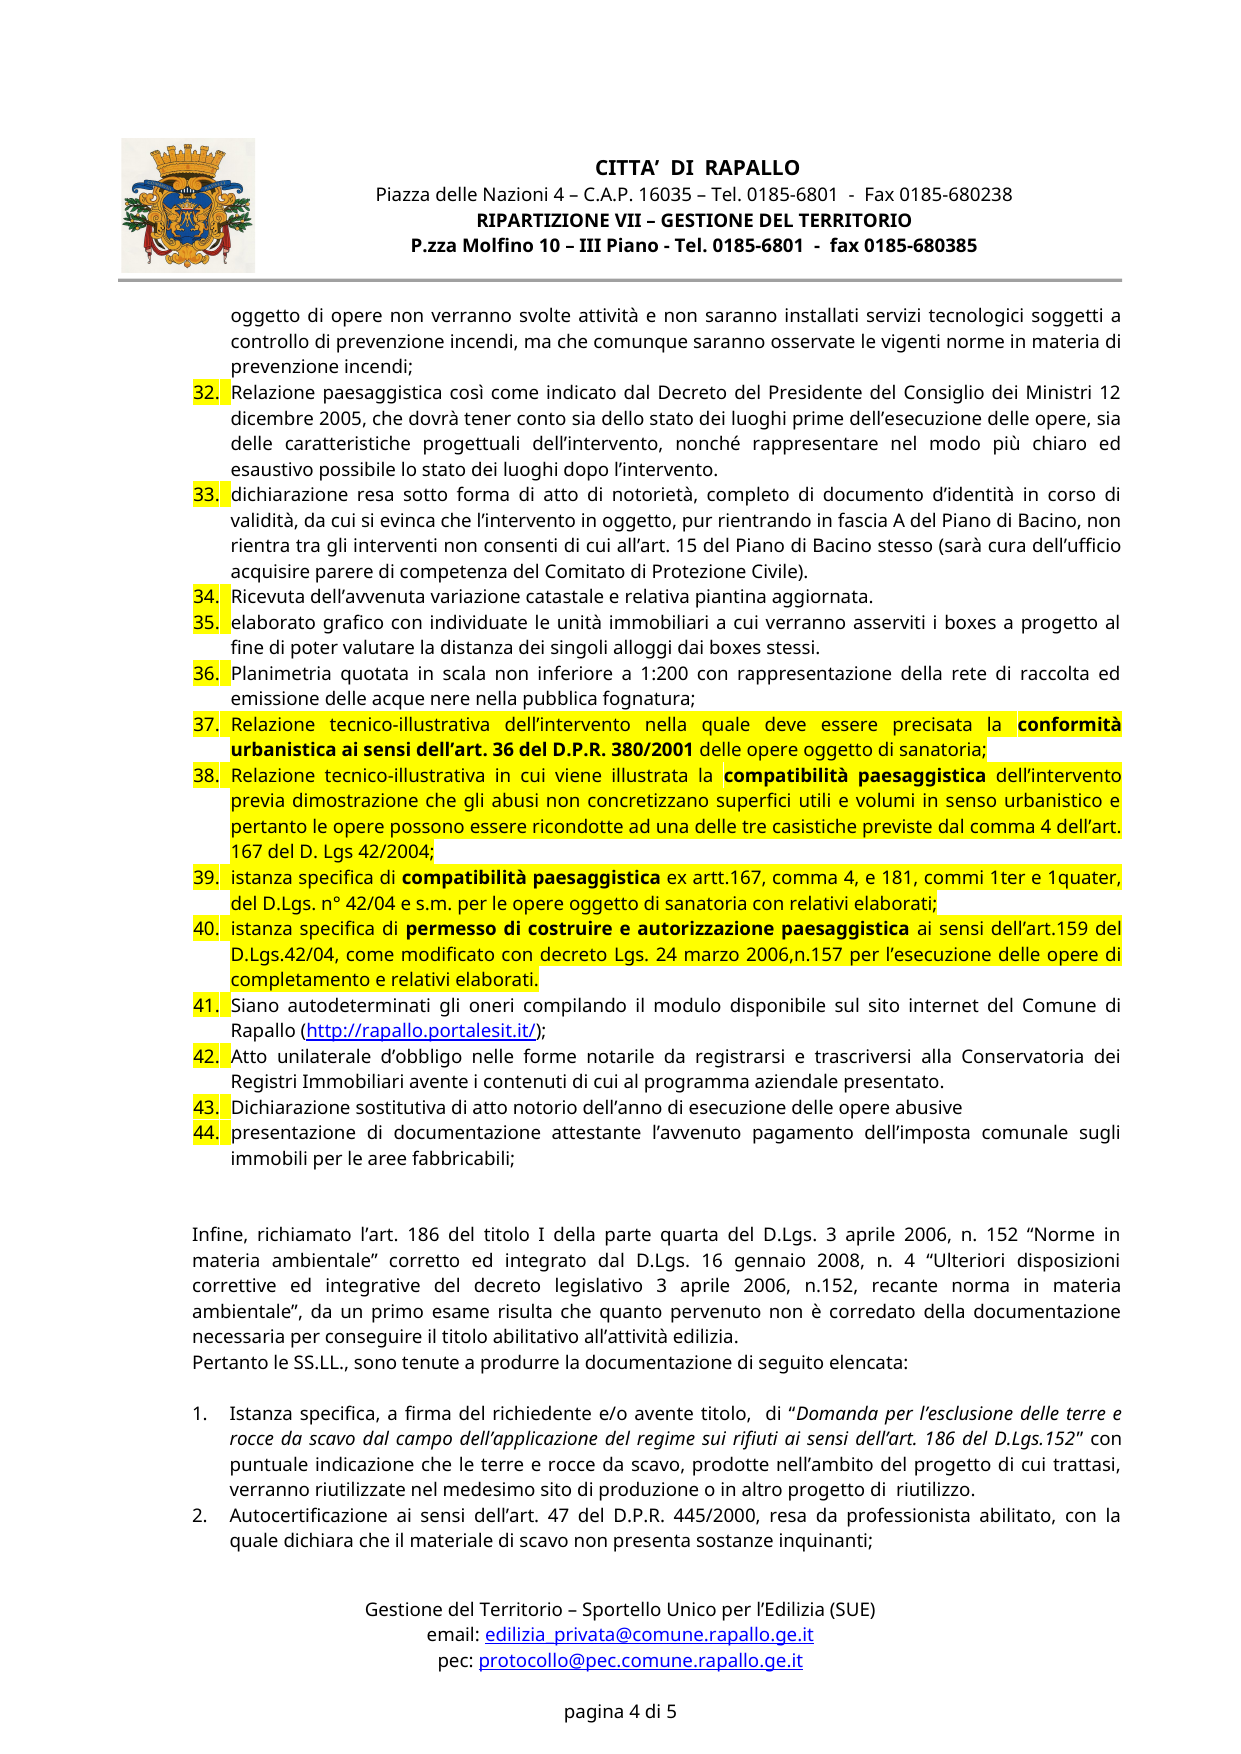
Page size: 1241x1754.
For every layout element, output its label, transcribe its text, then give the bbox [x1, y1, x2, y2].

list oggetto di opere non verranno svolte attività e non saranno installati servizi tecnologici soggetti a controllo di prevenzione incendi, ma che comunque saranno osservate le vigenti norme in materia di prevenzione incendi; [193, 303, 1122, 379]
list Relazione tecnico-illustrativa in cui viene illustrata la compatibilità paesaggistica dell’intervento previa dimostrazione che gli abusi non concretizzano superfici utili e volumi in senso urbanistico e pertanto le opere possono essere ricondotte ad una delle tre casistiche previste dal comma 4 dell’art. 167 del D. Lgs 42/2004; [193, 762, 1122, 864]
list Relazione paesaggistica così come indicato dal Decreto del Presidente del Consiglio dei Ministri 12 dicembre 2005, che dovrà tener conto sia dello stato dei luoghi prime dell’esecuzione delle opere, sia delle caratteristiche progettuali dell’intervento, nonché rappresentare nel modo più chiaro ed esaustivo possibile lo stato dei luoghi dopo l’intervento. [193, 379, 1122, 481]
list Istanza specifica, a firma del richiedente e/o avente titolo, di “Domanda per l’esclusione delle terre e rocce da scavo dal campo dell’applicazione del regime sui rifiuti ai sensi dell’art. 186 del D.Lgs.152” con puntuale indicazione che le terre e rocce da scavo, prodotte nell’ambito del progetto di cui trattasi, verranno riutilizzate nel medesimo sito di produzione o in altro progetto di riutilizzo. [192, 1400, 1122, 1502]
list Autocertificazione ai sensi dell’art. 47 del D.P.R. 445/2000, resa da professionista abilitato, con la quale dichiara che il materiale di scavo non presenta sostanze inquinanti; [192, 1502, 1122, 1553]
list istanza specifica di permesso di costruire e autorizzazione paesaggistica ai sensi dell’art.159 del D.Lgs.42/04, come modificato con decreto Lgs. 24 marzo 2006,n.157 per l’esecuzione delle opere di completamento e relativi elaborati. [193, 915, 1122, 992]
list Atto unilaterale d’obbligo nelle forme notarile da registrarsi e trascriversi alla Conservatoria dei Registri Immobiliari avente i contenuti di cui al programma aziendale presentato. [193, 1043, 1122, 1094]
list Planimetria quotata in scala non inferiore a 1:200 con rappresentazione della rete di raccolta ed emissione delle acque nere nella pubblica fognatura; [193, 660, 1122, 711]
list Ricevuta dell’avvenuta variazione catastale e relativa piantina aggiornata. [193, 583, 1122, 609]
text Infine, richiamato l’art. 186 del titolo I della parte quarta del D.Lgs. 3 aprile 2006, n. 152 “Norme in materia ambientale” corretto ed integrato dal D.Lgs. 16 gennaio 2008, n. 4 “Ulteriori disposizioni correttive ed integrative del decreto legislativo 3 aprile 2006, n.152, recante norma in materia ambientale”, da un primo esame risulta che quanto pervenuto non è corredato della documentazione necessaria per conseguire il titolo abilitativo all’attività edilizia. [192, 1222, 1122, 1349]
list Relazione tecnico-illustrativa dell’intervento nella quale deve essere precisata la conformità urbanistica ai sensi dell’art. 36 del D.P.R. 380/2001 delle opere oggetto di sanatoria; [193, 711, 1122, 762]
list dichiarazione resa sotto forma di atto di notorietà, completo di documento d’identità in corso di validità, da cui si evinca che l’intervento in oggetto, pur rientrando in fascia A del Piano di Bacino, non rientra tra gli interventi non consenti di cui all’art. 15 del Piano di Bacino stesso (sarà cura dell’ufficio acquisire parere di competenza del Comitato di Protezione Civile). [193, 481, 1122, 583]
list istanza specifica di compatibilità paesaggistica ex artt.167, comma 4, e 181, commi 1ter e 1quater, del D.Lgs. n° 42/04 e s.m. per le opere oggetto di sanatoria con relativi elaborati; [193, 864, 1122, 915]
text Pertanto le SS.LL., sono tenute a produrre la documentazione di seguito elencata: [130, 1349, 1122, 1375]
list Siano autodeterminati gli oneri compilando il modulo disponibile sul sito internet del Comune di Rapallo (http://rapallo.portalesit.it/); [193, 992, 1122, 1043]
picture [121, 138, 256, 273]
list Dichiarazione sostitutiva di atto notorio dell’anno di esecuzione delle opere abusive [231, 1094, 1122, 1119]
list presentazione di documentazione attestante l’avvenuto pagamento dell’imposta comunale sugli immobili per le aree fabbricabili; [193, 1119, 1122, 1171]
list elaborato grafico con individuate le unità immobiliari a cui verranno asserviti i boxes a progetto al fine di poter valutare la distanza dei singoli alloggi dai boxes stessi. [193, 609, 1122, 660]
